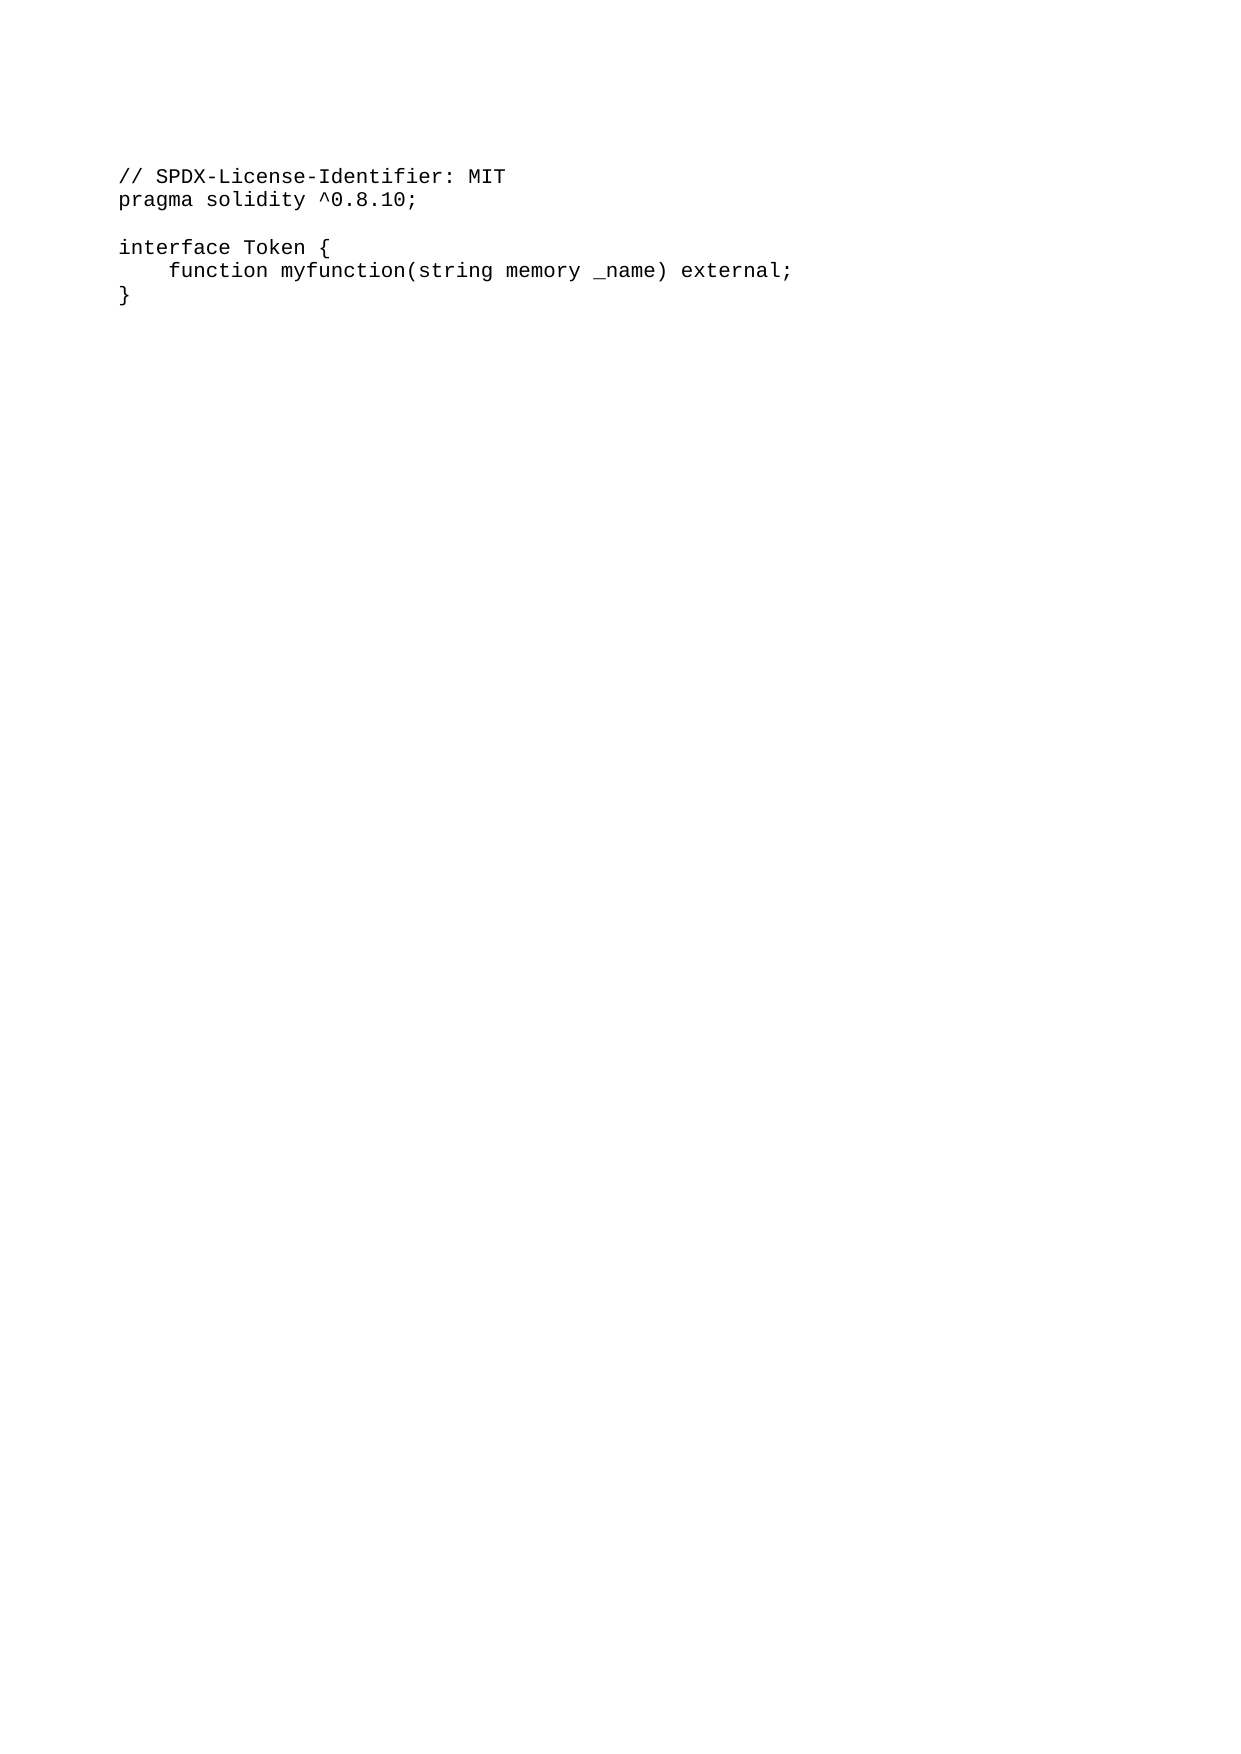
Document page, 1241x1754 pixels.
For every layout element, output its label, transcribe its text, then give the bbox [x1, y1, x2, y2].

text // SPDX-License-Identifier: MIT [118, 166, 1122, 189]
text } [118, 284, 1122, 308]
text pragma solidity ^0.8.10; [118, 189, 1122, 213]
text interface Token { [118, 237, 1122, 260]
text function myfunction(string memory _name) external; [118, 260, 1122, 284]
